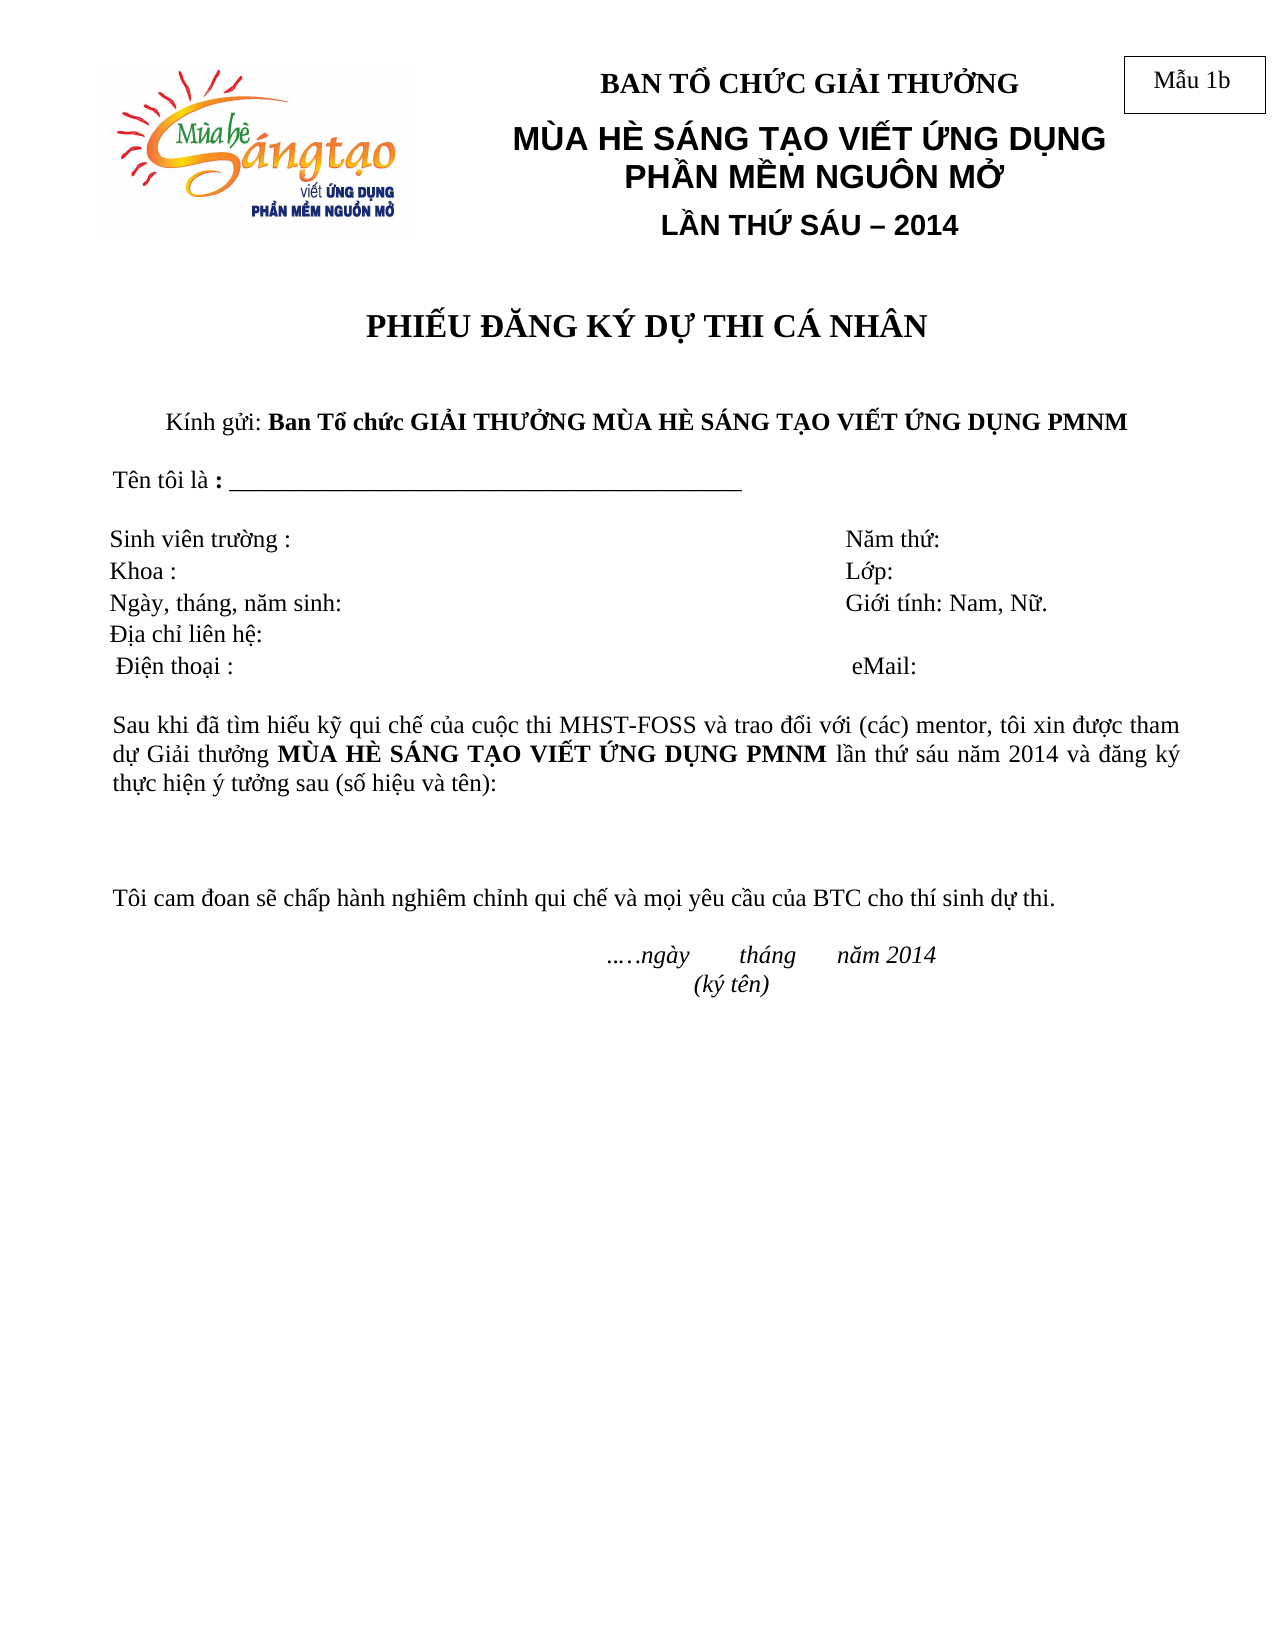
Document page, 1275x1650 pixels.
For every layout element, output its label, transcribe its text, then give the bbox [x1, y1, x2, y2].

text Tên tôi là : _________________________________________ [112, 465, 1181, 522]
table_header Năm thứ: [844, 523, 1181, 554]
table_header Sinh viên trường : [108, 523, 844, 554]
text Kính gửi: Ban Tổ chức GIẢI THƯỞNG MÙA HÈ SÁNG TẠO VIẾT ỨNG DỤNG PMNM [112, 407, 1181, 436]
table_cell Giới tính: Nam, Nữ. [844, 586, 1181, 618]
text ..…ngày tháng năm 2014 (ký tên) [112, 941, 1181, 1113]
table_cell Địa chỉ liên hệ: [108, 618, 844, 650]
text Tôi cam đoan sẽ chấp hành nghiêm chỉnh qui chế và mọi yêu cầu của BTC cho thí sinh dự thi. [112, 883, 1181, 912]
text Sau khi đã tìm hiểu kỹ qui chế của cuộc thi MHST-FOSS và trao đổi với (các) mentor, tôi xin được tham dự Giải thưởng MÙA HÈ SÁNG TẠO VIẾT ỨNG DỤNG PMNM lần thứ sáu năm 2014 và đăng ký thực hiện ý tưởng sau (số hiệu và tên): [112, 711, 1181, 797]
table_cell eMail: [844, 650, 1181, 682]
title PHIẾU ĐĂNG KÝ DỰ THI CÁ NHÂN [112, 307, 1181, 345]
table_header BAN TỔ CHỨC GIẢI THƯỞNG MÙA HÈ SÁNG TẠO VIẾT ỨNG DỤNG PHẦN MỀM NGUÔN MỞ LẦN THỨ SÁU – 2014 [443, 56, 1177, 243]
table_cell Ngày, tháng, năm sinh: [108, 586, 844, 618]
table_cell [844, 618, 1181, 650]
table_cell Điện thoại : [108, 650, 844, 682]
table_cell Khoa : [108, 554, 844, 586]
picture [102, 65, 416, 235]
table_cell Lớp: [844, 554, 1181, 586]
table_header [75, 56, 443, 243]
